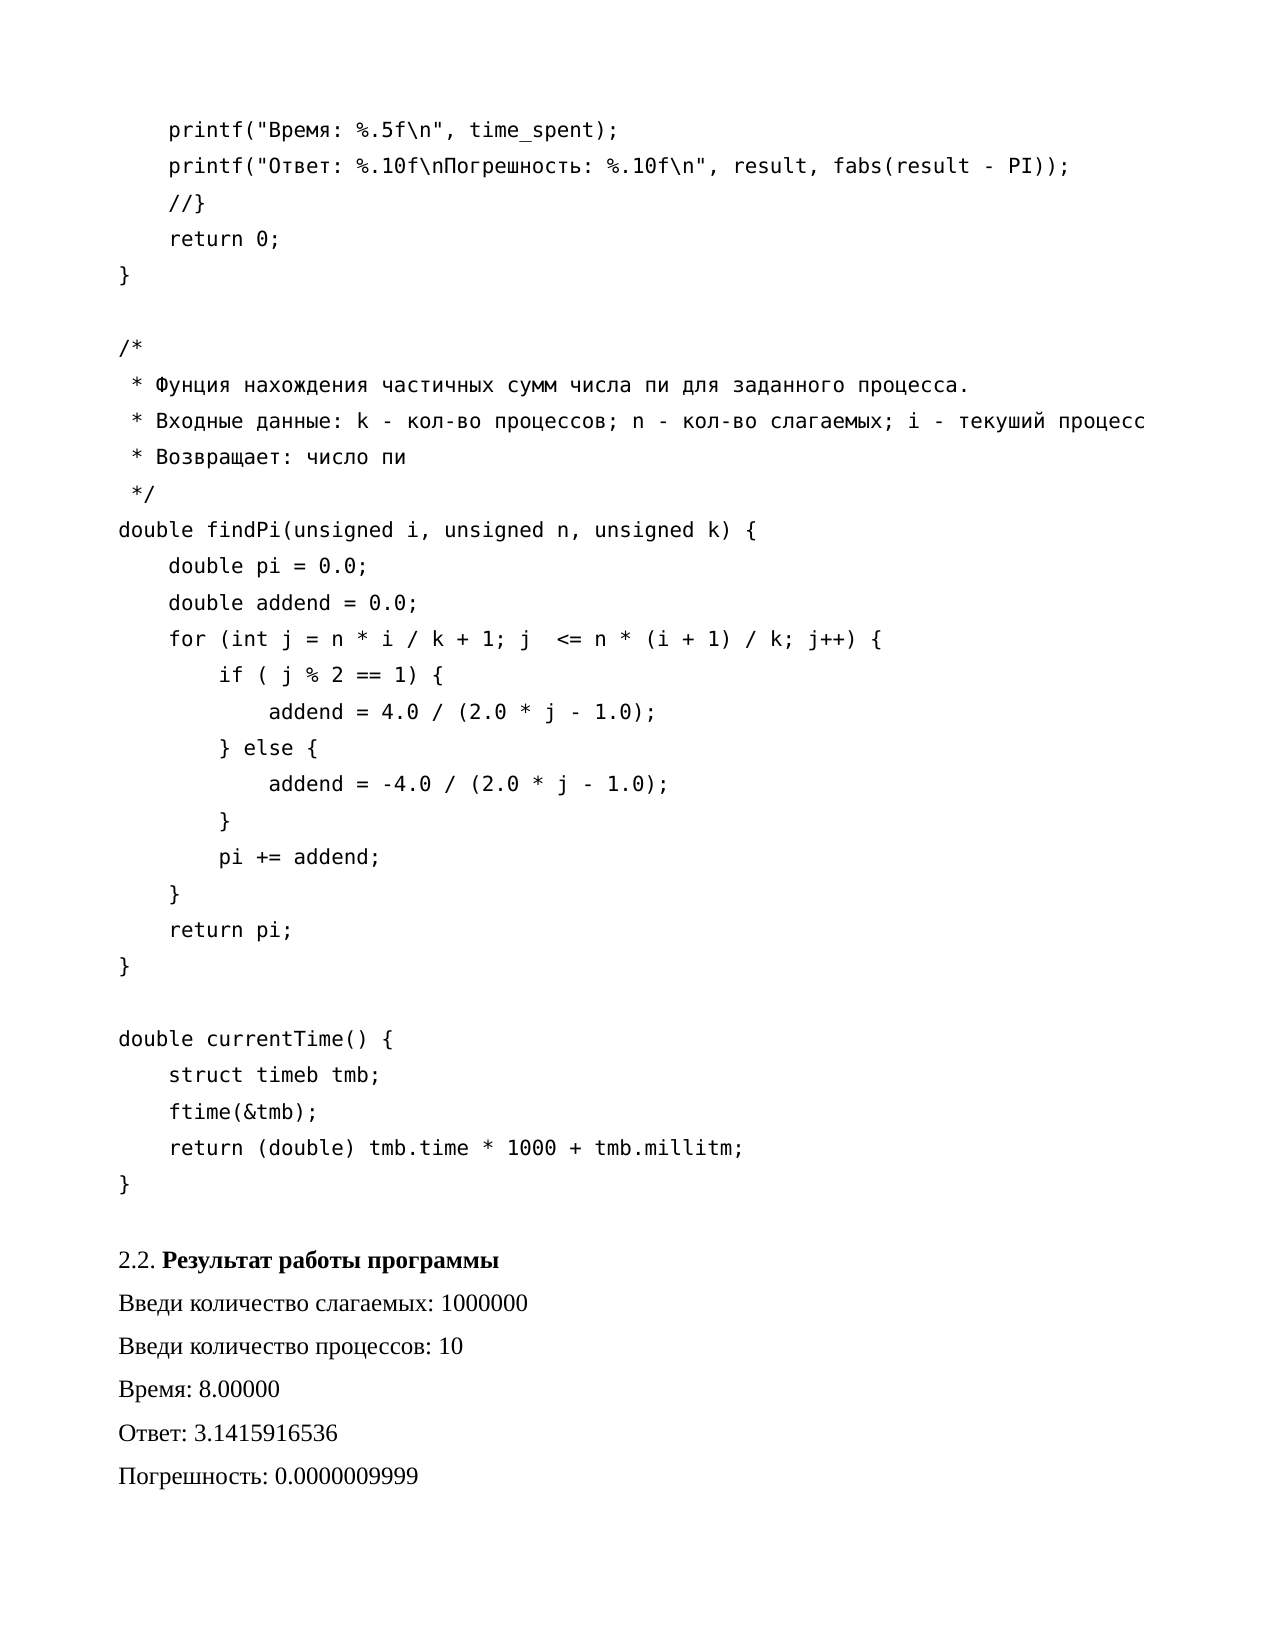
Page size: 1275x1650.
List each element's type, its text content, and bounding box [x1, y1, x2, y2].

text } else { [118, 736, 1157, 760]
text */ [118, 482, 1157, 506]
text for (int j = n * i / k + 1; j <= n * (i + 1) / k; j++) { [118, 627, 1157, 651]
text Погрешность: 0.0000009999 [118, 1461, 1157, 1489]
text addend = -4.0 / (2.0 * j - 1.0); [118, 772, 1157, 797]
text printf("Ответ: %.10f\nПогрешность: %.10f\n", result, fabs(result - PI)); [118, 154, 1157, 179]
text } [118, 1172, 1157, 1197]
text return 0; [118, 227, 1157, 251]
text /* [118, 336, 1157, 361]
text Введи количество процессов: 10 [118, 1331, 1157, 1360]
text if ( j % 2 == 1) { [118, 663, 1157, 688]
text addend = 4.0 / (2.0 * j - 1.0); [118, 700, 1157, 724]
text pi += addend; [118, 845, 1157, 869]
text * Входные данные: k - кол-во процессов; n - кол-во слагаемых; i - текуший процесс [118, 409, 1157, 433]
text return (double) tmb.time * 1000 + tmb.millitm; [118, 1136, 1157, 1160]
text Время: 8.00000 [118, 1374, 1157, 1403]
text 2.2. Результат работы программы [118, 1245, 1157, 1274]
text struct timeb tmb; [118, 1063, 1157, 1088]
text } [118, 263, 1157, 288]
text * Возвращает: число пи [118, 445, 1157, 469]
text ftime(&tmb); [118, 1100, 1157, 1124]
text double currentTime() { [118, 1027, 1157, 1051]
text double addend = 0.0; [118, 591, 1157, 615]
text double pi = 0.0; [118, 554, 1157, 579]
text } [118, 809, 1157, 833]
text * Фунция нахождения частичных сумм числа пи для заданного процесса. [118, 373, 1157, 397]
text return pi; [118, 918, 1157, 942]
text } [118, 882, 1157, 906]
text printf("Время: %.5f\n", time_spent); [118, 118, 1157, 142]
text Введи количество слагаемых: 1000000 [118, 1288, 1157, 1317]
text } [118, 954, 1157, 978]
text //} [118, 191, 1157, 215]
text Ответ: 3.1415916536 [118, 1418, 1157, 1446]
text double findPi(unsigned i, unsigned n, unsigned k) { [118, 518, 1157, 542]
